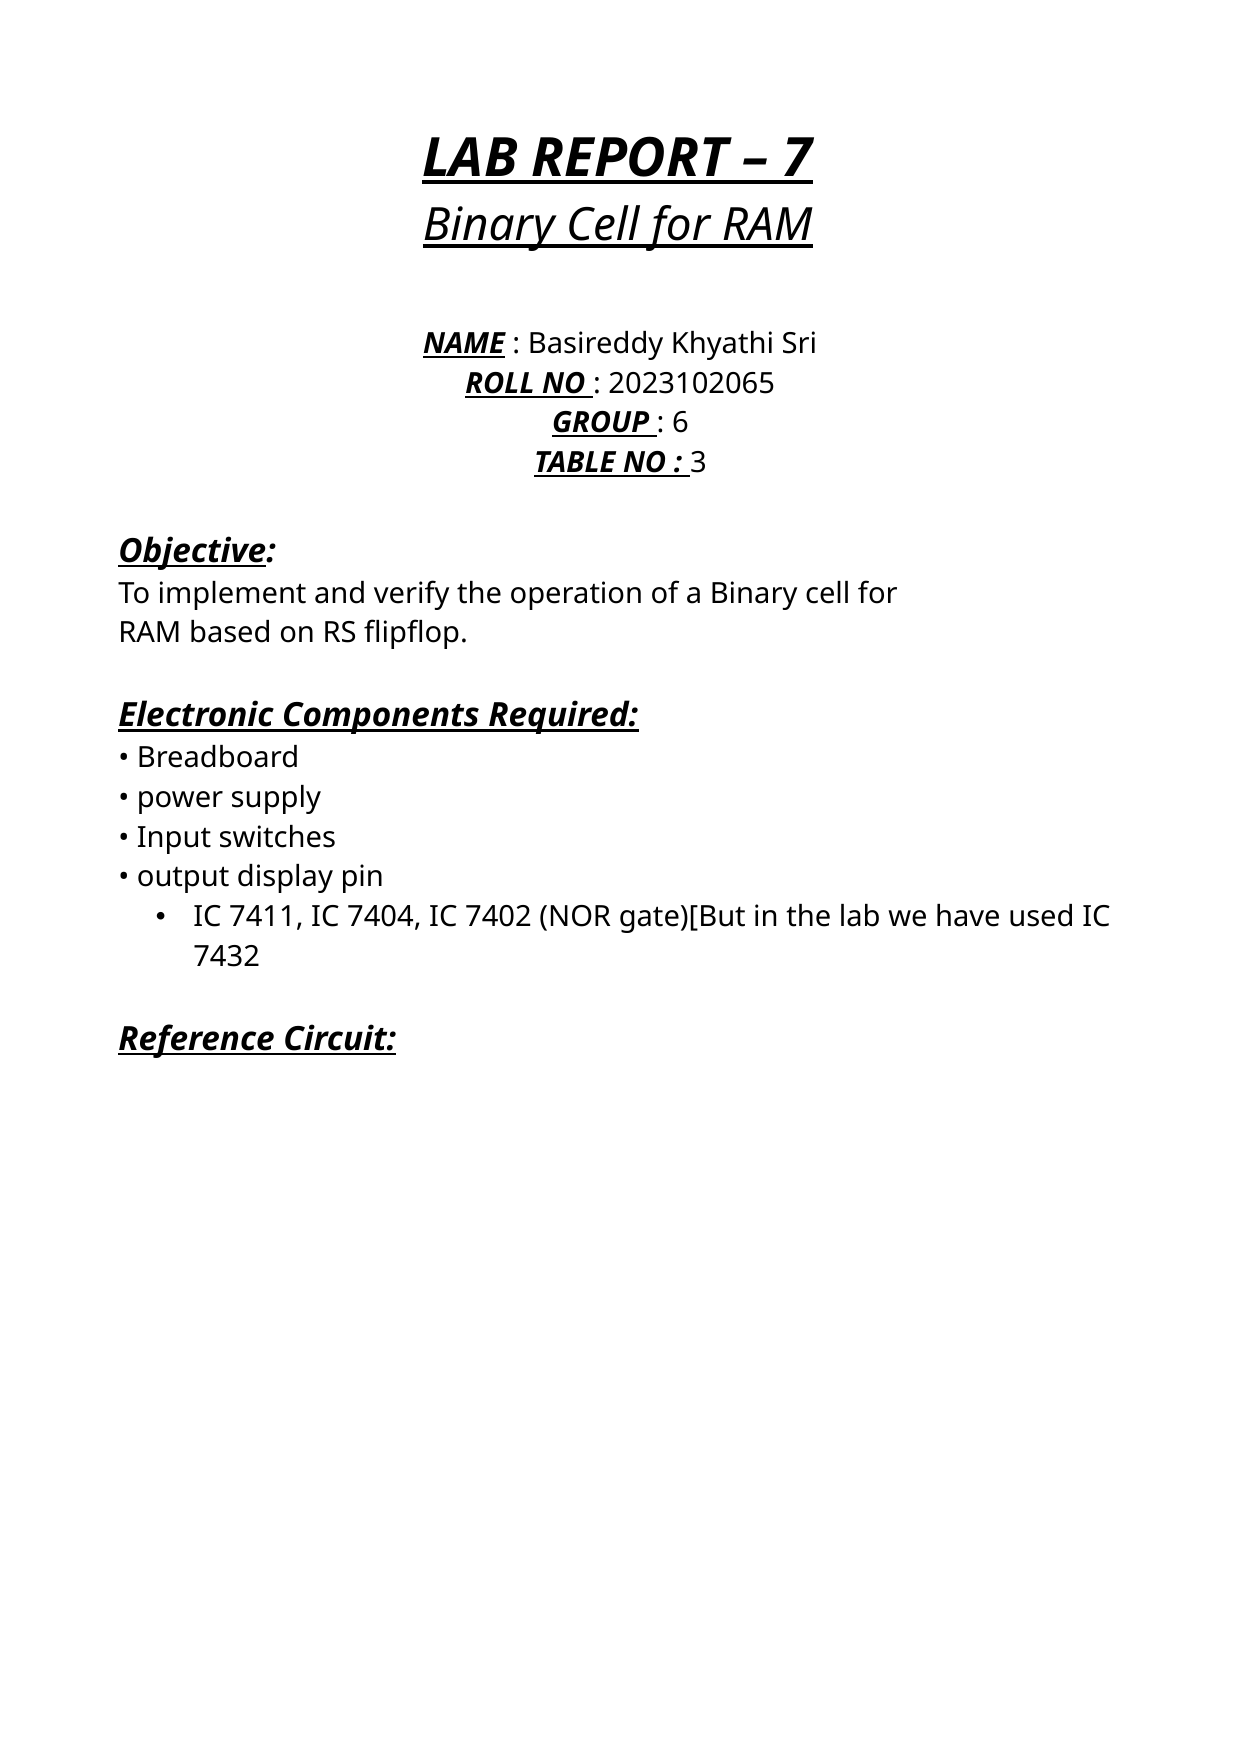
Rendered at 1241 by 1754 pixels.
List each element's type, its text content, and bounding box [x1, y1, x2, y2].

text GROUP : 6 [118, 402, 1122, 441]
text RAM based on RS flipflop. [118, 612, 1122, 651]
text LAB REPORT – 7 [118, 118, 1122, 192]
text Binary Cell for RAM [118, 192, 1122, 254]
text • power supply [118, 776, 1122, 816]
text • Input switches [118, 816, 1122, 856]
text Electronic Components Required: [118, 691, 1122, 736]
text • Breadboard [118, 736, 1122, 776]
text • output display pin [118, 856, 1122, 895]
list IC 7411, IC 7404, IC 7402 (NOR gate)[But in the lab we have used IC 7432 [156, 895, 1122, 974]
text Objective: [118, 527, 1122, 572]
text NAME : Basireddy Khyathi Sri [118, 322, 1122, 362]
text ROLL NO : 2023102065 [118, 362, 1122, 402]
text Reference Circuit: [118, 1014, 1122, 1060]
text To implement and verify the operation of a Binary cell for [118, 572, 1122, 612]
text TABLE NO : 3 [118, 441, 1122, 481]
